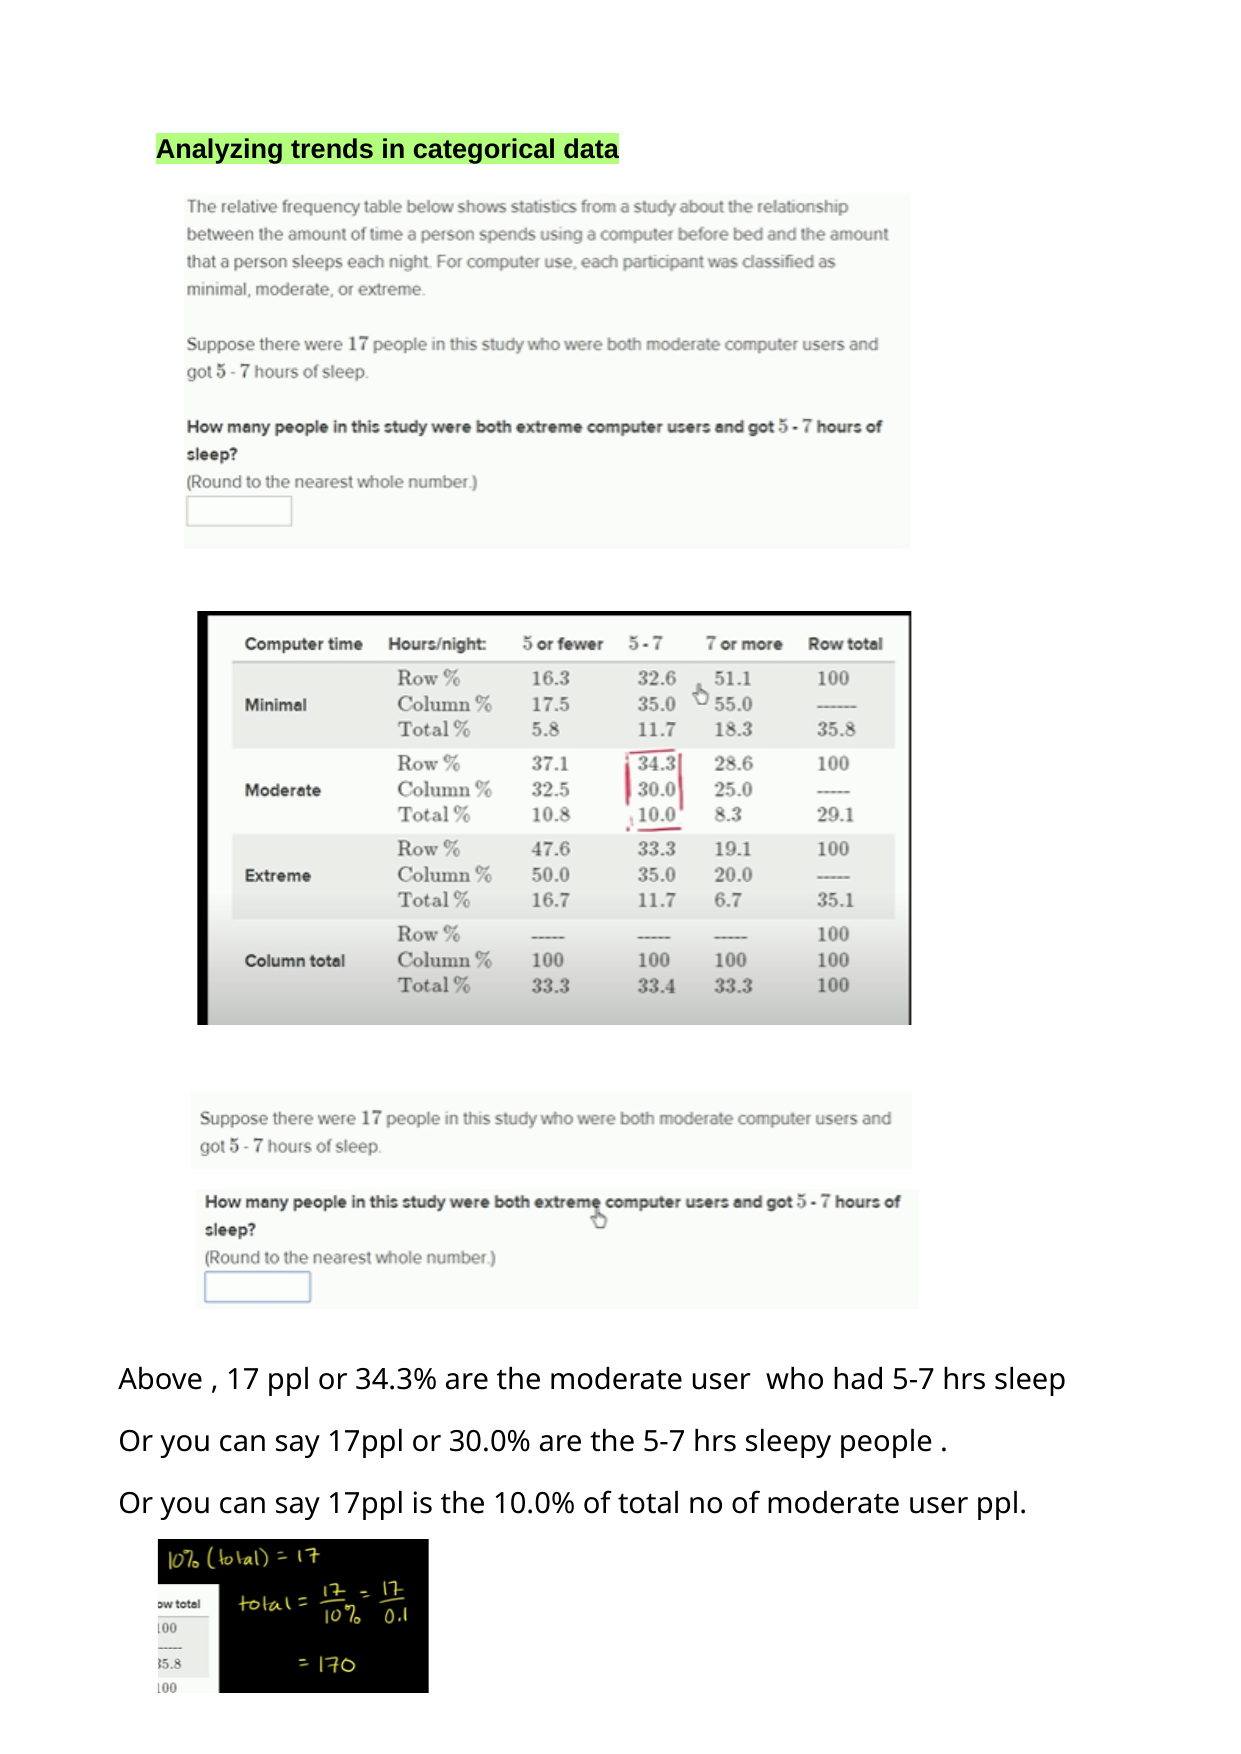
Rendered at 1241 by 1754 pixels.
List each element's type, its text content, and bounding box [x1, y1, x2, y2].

picture [196, 1189, 920, 1309]
text Or you can say 17ppl is the 10.0% of total no of moderate user ppl. [118, 1482, 1122, 1522]
text Above , 17 ppl or 34.3% are the moderate user who had 5-7 hrs sleep [118, 1358, 1122, 1398]
subtitle Analyzing trends in categorical data [619, 133, 1122, 164]
picture [183, 194, 910, 549]
picture [197, 611, 912, 1025]
picture [157, 1539, 429, 1693]
picture [190, 1093, 913, 1169]
text Or you can say 17ppl or 30.0% are the 5-7 hrs sleepy people . [118, 1420, 1122, 1460]
